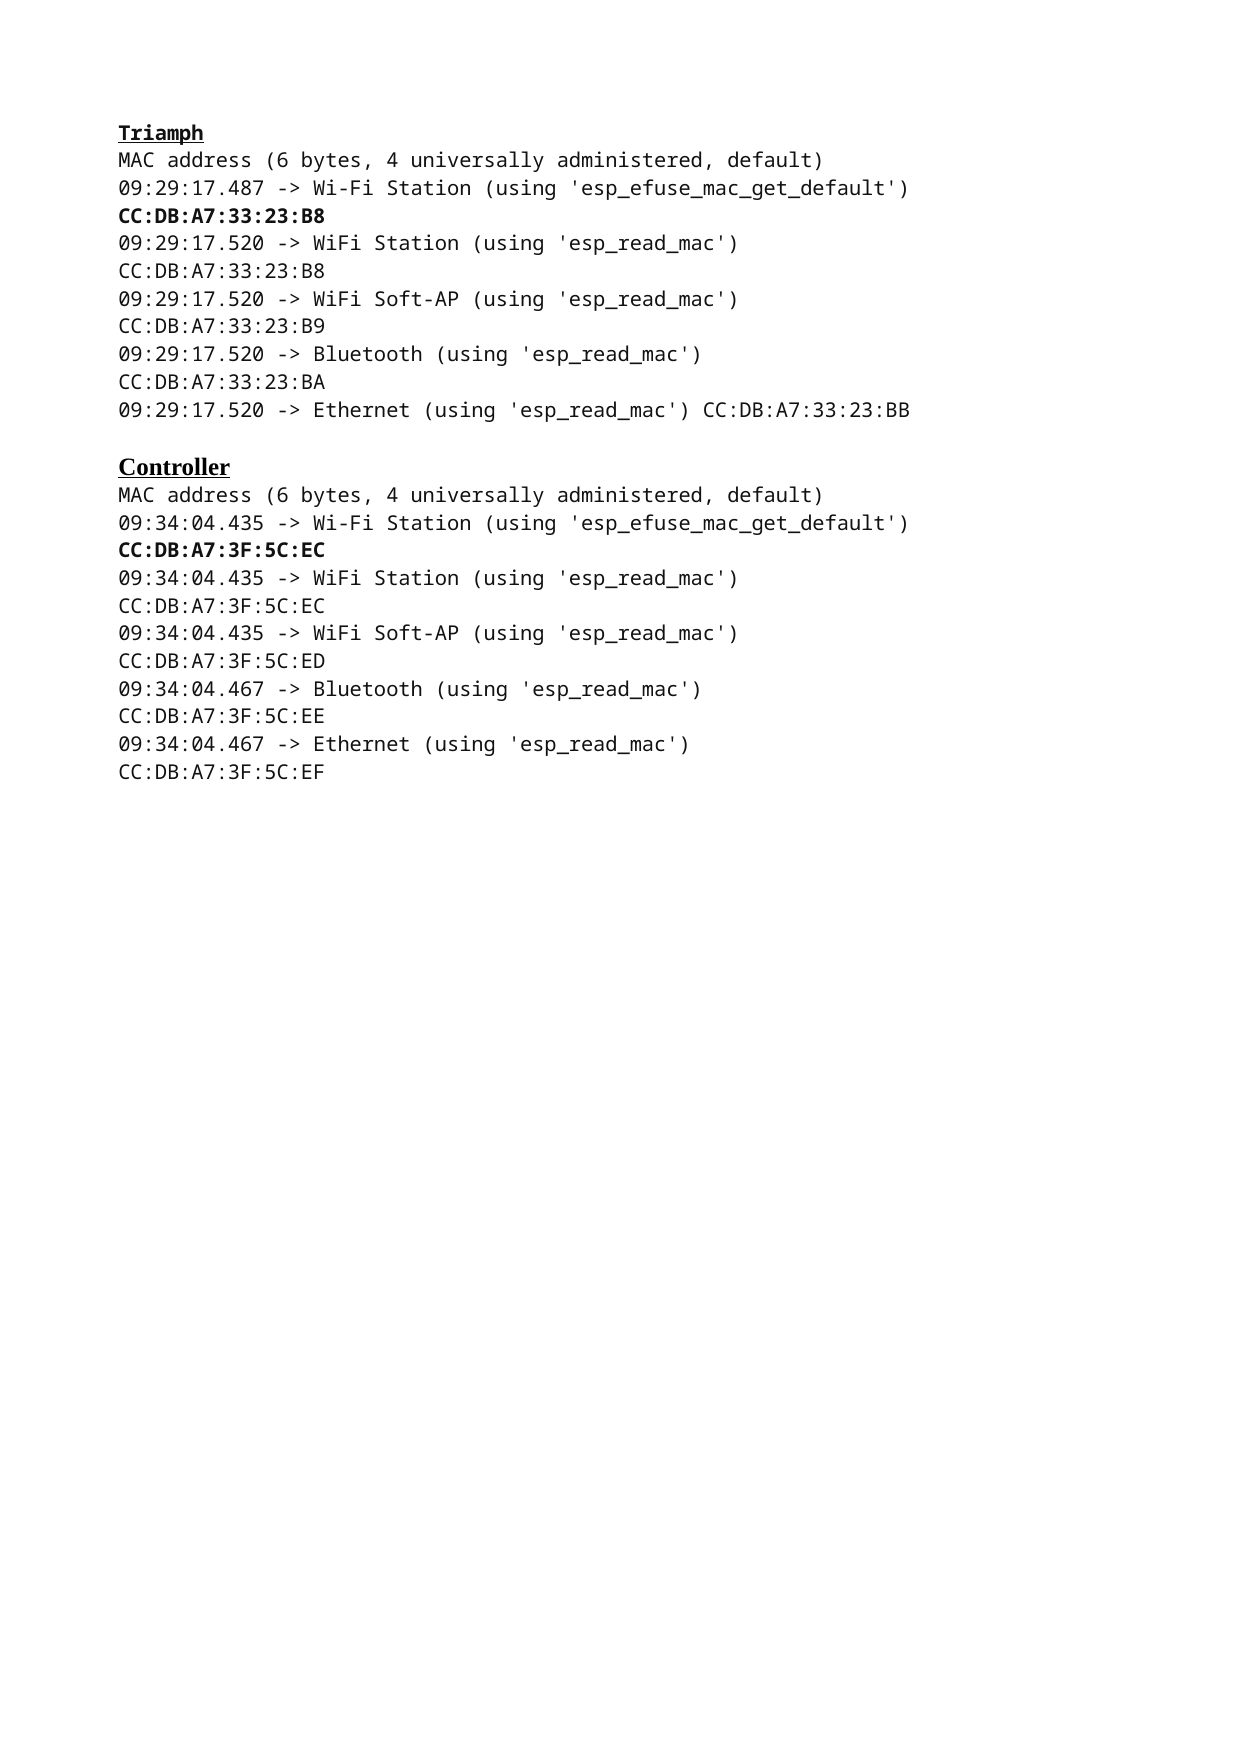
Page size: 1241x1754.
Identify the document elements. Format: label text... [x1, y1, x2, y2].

text 09:29:17.487 -> Wi-Fi Station (using 'esp_efuse_mac_get_default') CC:DB:A7:33:23:B8 [118, 173, 1122, 229]
text 09:34:04.467 -> Bluetooth (using 'esp_read_mac') CC:DB:A7:3F:5C:EE [118, 674, 1122, 730]
text 09:34:04.467 -> Ethernet (using 'esp_read_mac') CC:DB:A7:3F:5C:EF [118, 730, 1122, 785]
text 09:34:04.435 -> WiFi Station (using 'esp_read_mac') CC:DB:A7:3F:5C:EC [118, 563, 1122, 619]
text 09:29:17.520 -> Ethernet (using 'esp_read_mac') CC:DB:A7:33:23:BB [118, 395, 1122, 423]
text 09:29:17.520 -> Bluetooth (using 'esp_read_mac') CC:DB:A7:33:23:BA [118, 340, 1122, 395]
text MAC address (6 bytes, 4 universally administered, default) [118, 480, 1122, 508]
text 09:29:17.520 -> WiFi Soft-AP (using 'esp_read_mac') CC:DB:A7:33:23:B9 [118, 284, 1122, 340]
text 09:29:17.520 -> WiFi Station (using 'esp_read_mac') CC:DB:A7:33:23:B8 [118, 229, 1122, 284]
text 09:34:04.435 -> Wi-Fi Station (using 'esp_efuse_mac_get_default') CC:DB:A7:3F:5C:EC [118, 508, 1122, 563]
text Controller [118, 452, 1122, 480]
text Triamph [118, 118, 1122, 146]
text MAC address (6 bytes, 4 universally administered, default) [118, 146, 1122, 173]
text 09:34:04.435 -> WiFi Soft-AP (using 'esp_read_mac') CC:DB:A7:3F:5C:ED [118, 619, 1122, 674]
